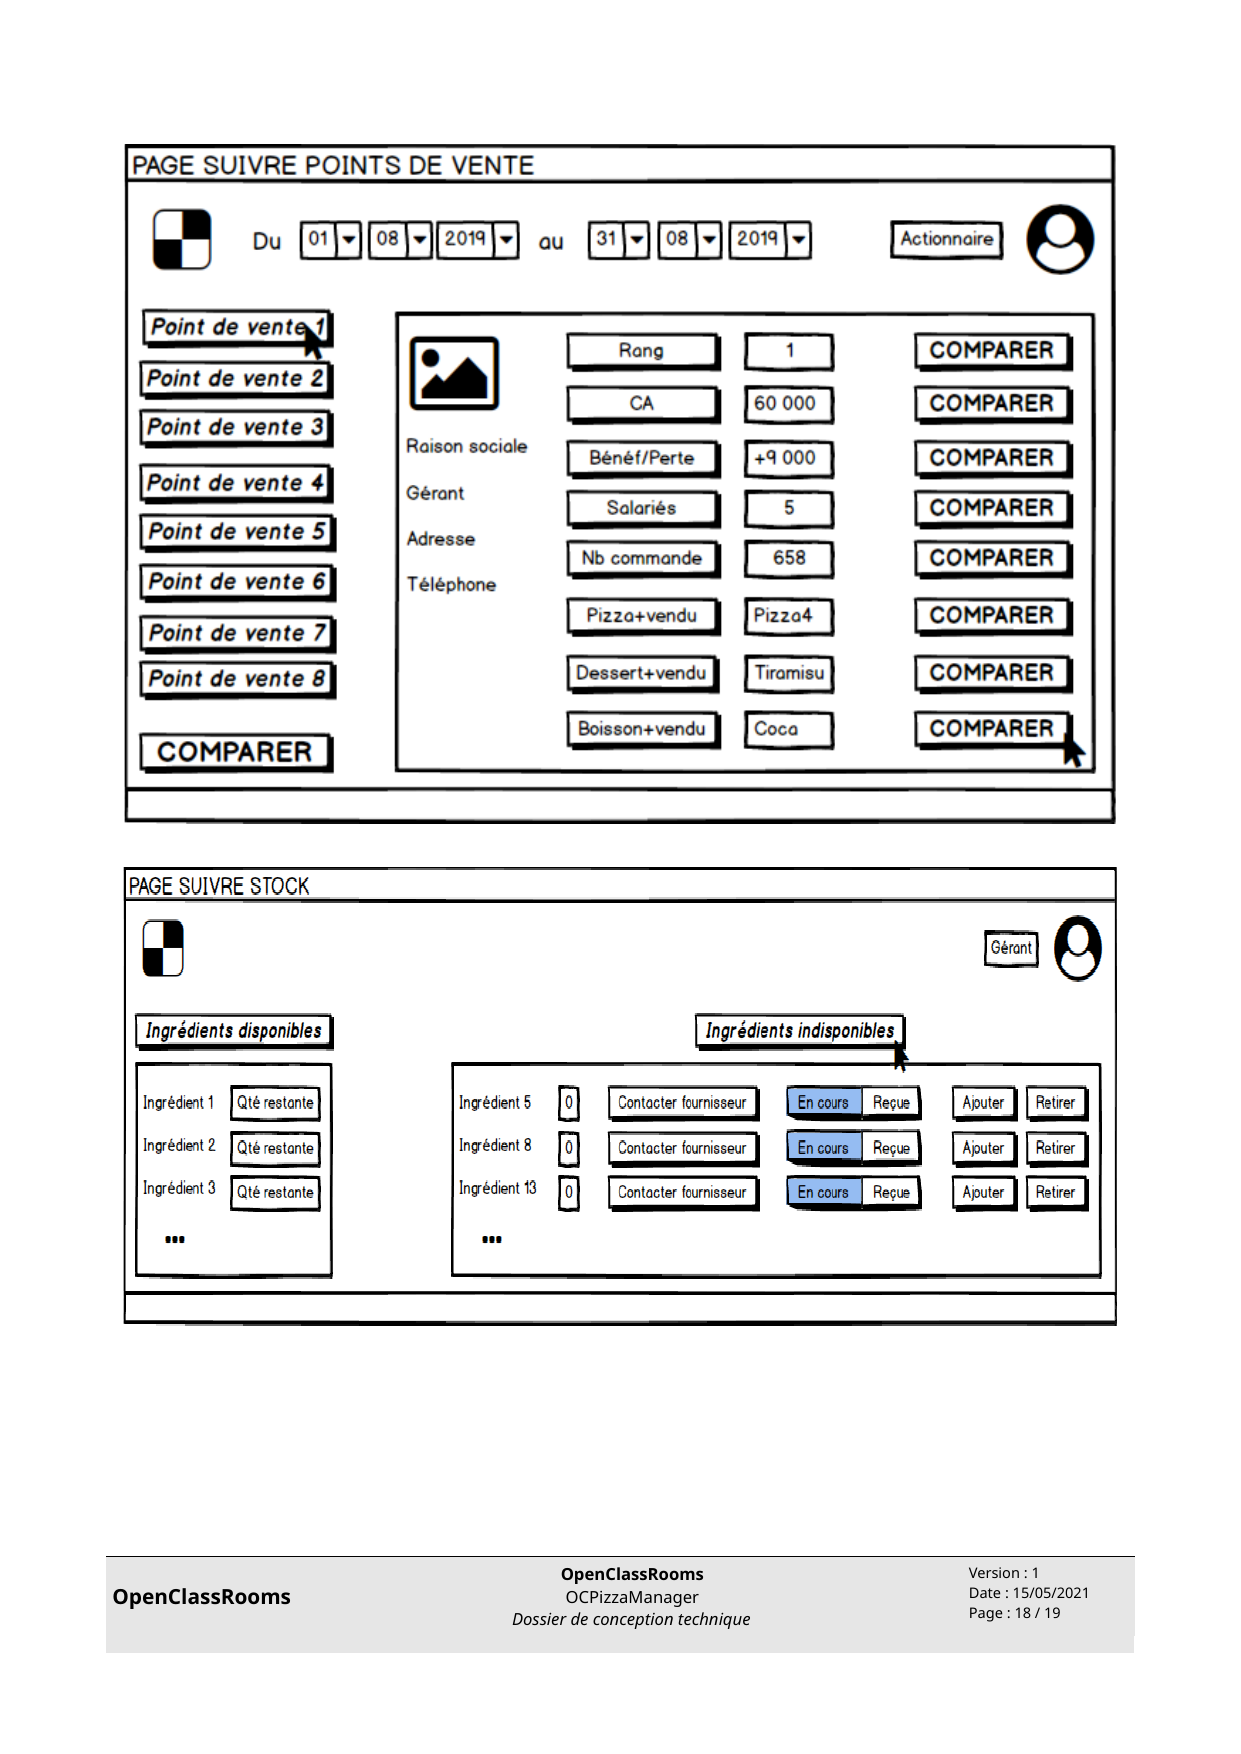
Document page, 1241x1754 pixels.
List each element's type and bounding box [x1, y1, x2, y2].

picture [123, 867, 1117, 1326]
picture [124, 144, 1116, 824]
